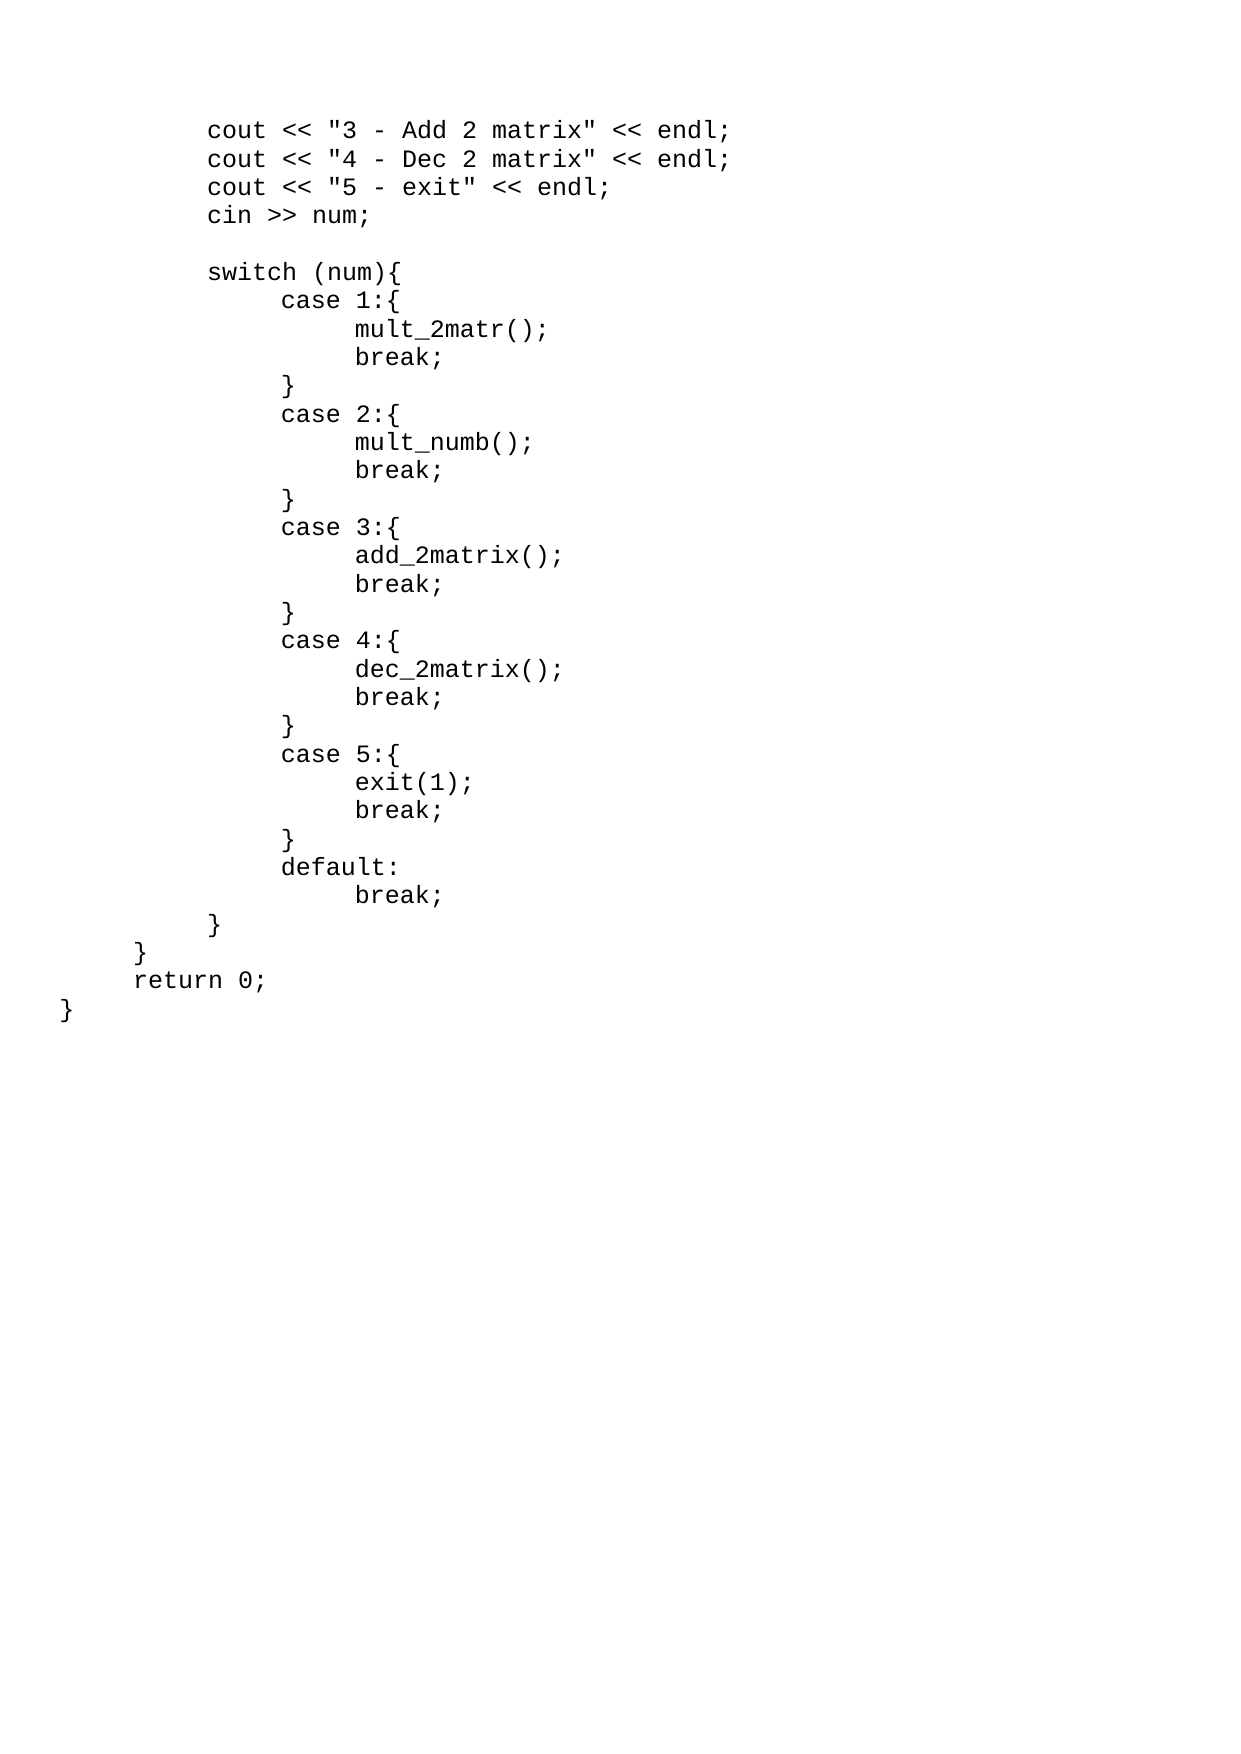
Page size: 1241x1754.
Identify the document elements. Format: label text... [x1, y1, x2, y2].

text } [59, 826, 1122, 855]
text add_2matrix(); [59, 543, 1122, 571]
text } [59, 940, 1122, 968]
text case 1:{ [59, 288, 1122, 316]
text break; [59, 571, 1122, 600]
text } [59, 996, 1122, 1025]
text } [59, 373, 1122, 401]
text mult_numb(); [59, 430, 1122, 458]
text cout << "3 - Add 2 matrix" << endl; [59, 118, 1122, 146]
text return 0; [59, 968, 1122, 996]
text case 5:{ [59, 741, 1122, 770]
text case 4:{ [59, 628, 1122, 656]
text default: [59, 855, 1122, 883]
text } [59, 600, 1122, 628]
text mult_2matr(); [59, 316, 1122, 345]
text break; [59, 345, 1122, 373]
text cout << "5 - exit" << endl; [59, 175, 1122, 203]
text } [59, 486, 1122, 515]
text break; [59, 883, 1122, 911]
text cout << "4 - Dec 2 matrix" << endl; [59, 146, 1122, 175]
text dec_2matrix(); [59, 656, 1122, 685]
text case 2:{ [59, 401, 1122, 430]
text switch (num){ [59, 260, 1122, 288]
text } [59, 911, 1122, 940]
text break; [59, 458, 1122, 486]
text cin >> num; [59, 203, 1122, 231]
text case 3:{ [59, 515, 1122, 543]
text break; [59, 798, 1122, 826]
text break; [59, 685, 1122, 713]
text } [59, 713, 1122, 741]
text exit(1); [59, 770, 1122, 798]
